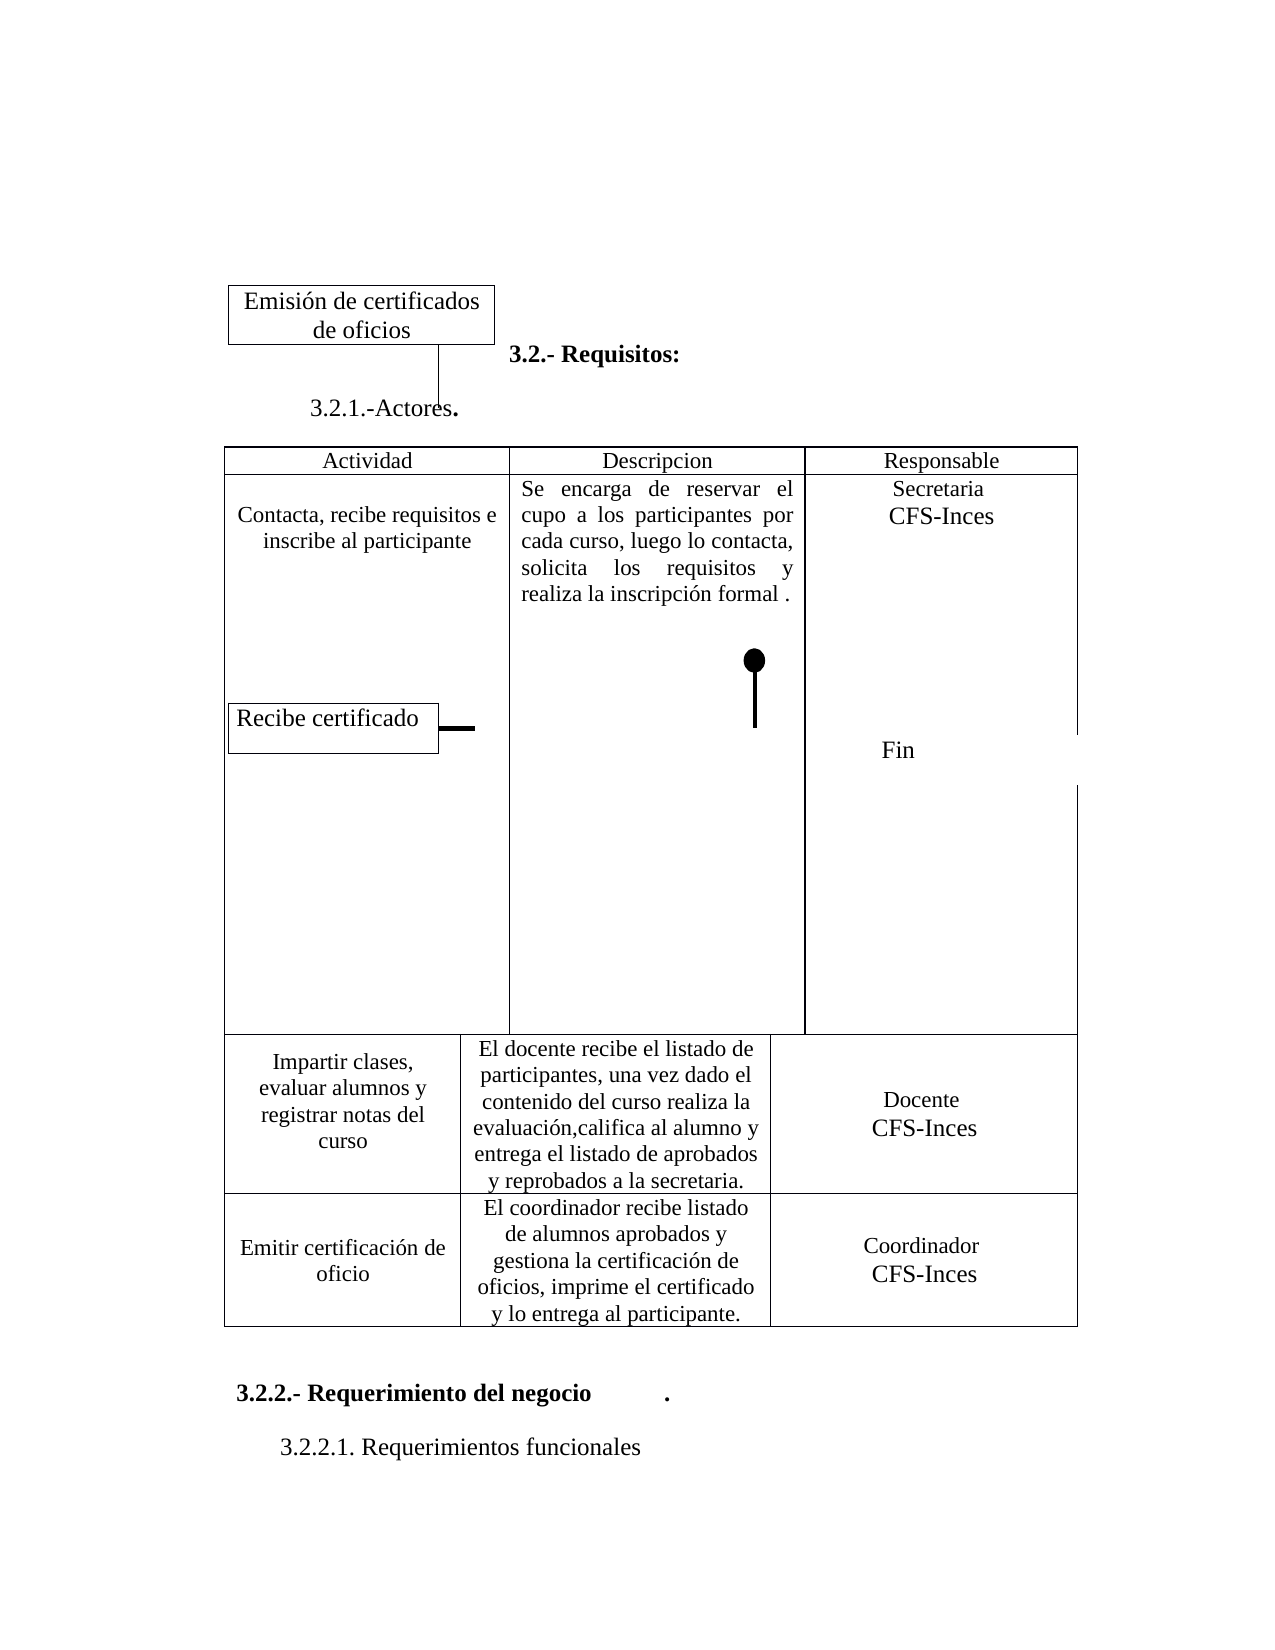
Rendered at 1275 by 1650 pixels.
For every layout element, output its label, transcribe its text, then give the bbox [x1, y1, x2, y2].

table_cell Emitir certificación de oficio [225, 1194, 460, 1326]
table_header Descripcion [510, 448, 804, 474]
table_cell Coordinador CFS-Inces [771, 1194, 1077, 1326]
table_cell Se encarga de reservar el cupo a los participantes por cada curso, luego lo contacta, solicita los requisitos y realiza la inscripción formal . [510, 475, 804, 1034]
text 3.2.2.- Requerimiento del negocio . [236, 1378, 1098, 1407]
table_header Fin [874, 735, 1083, 785]
table_cell Impartir clases, evaluar alumnos y registrar notas del curso [225, 1035, 460, 1193]
table_cell El coordinador recibe listado de alumnos aprobados y gestiona la certificación de oficios, imprime el certificado y lo entrega al participante. [461, 1194, 770, 1326]
table_cell Docente CFS-Inces [771, 1035, 1077, 1193]
table_header Responsable [806, 448, 1077, 474]
text 3.2.- Requisitos: [236, 339, 1098, 367]
table_cell [225, 703, 509, 1034]
text 3.2.2.1. Requerimientos funcionales [236, 1432, 1098, 1461]
table_header Emisión de certificados de oficios [229, 286, 494, 344]
text 3.2.1.-Actores. [236, 393, 1098, 421]
table_cell Contacta, recibe requisitos e inscribe al participante [225, 475, 509, 702]
table_header Actividad [225, 448, 509, 474]
table_cell Secretaria CFS-Inces [806, 475, 1077, 1034]
table_cell El docente recibe el listado de participantes, una vez dado el contenido del curso realiza la evaluación,califica al alumno y entrega el listado de aprobados y reprobados a la secretaria. [461, 1035, 770, 1193]
table_header Recibe certificado [229, 704, 438, 753]
